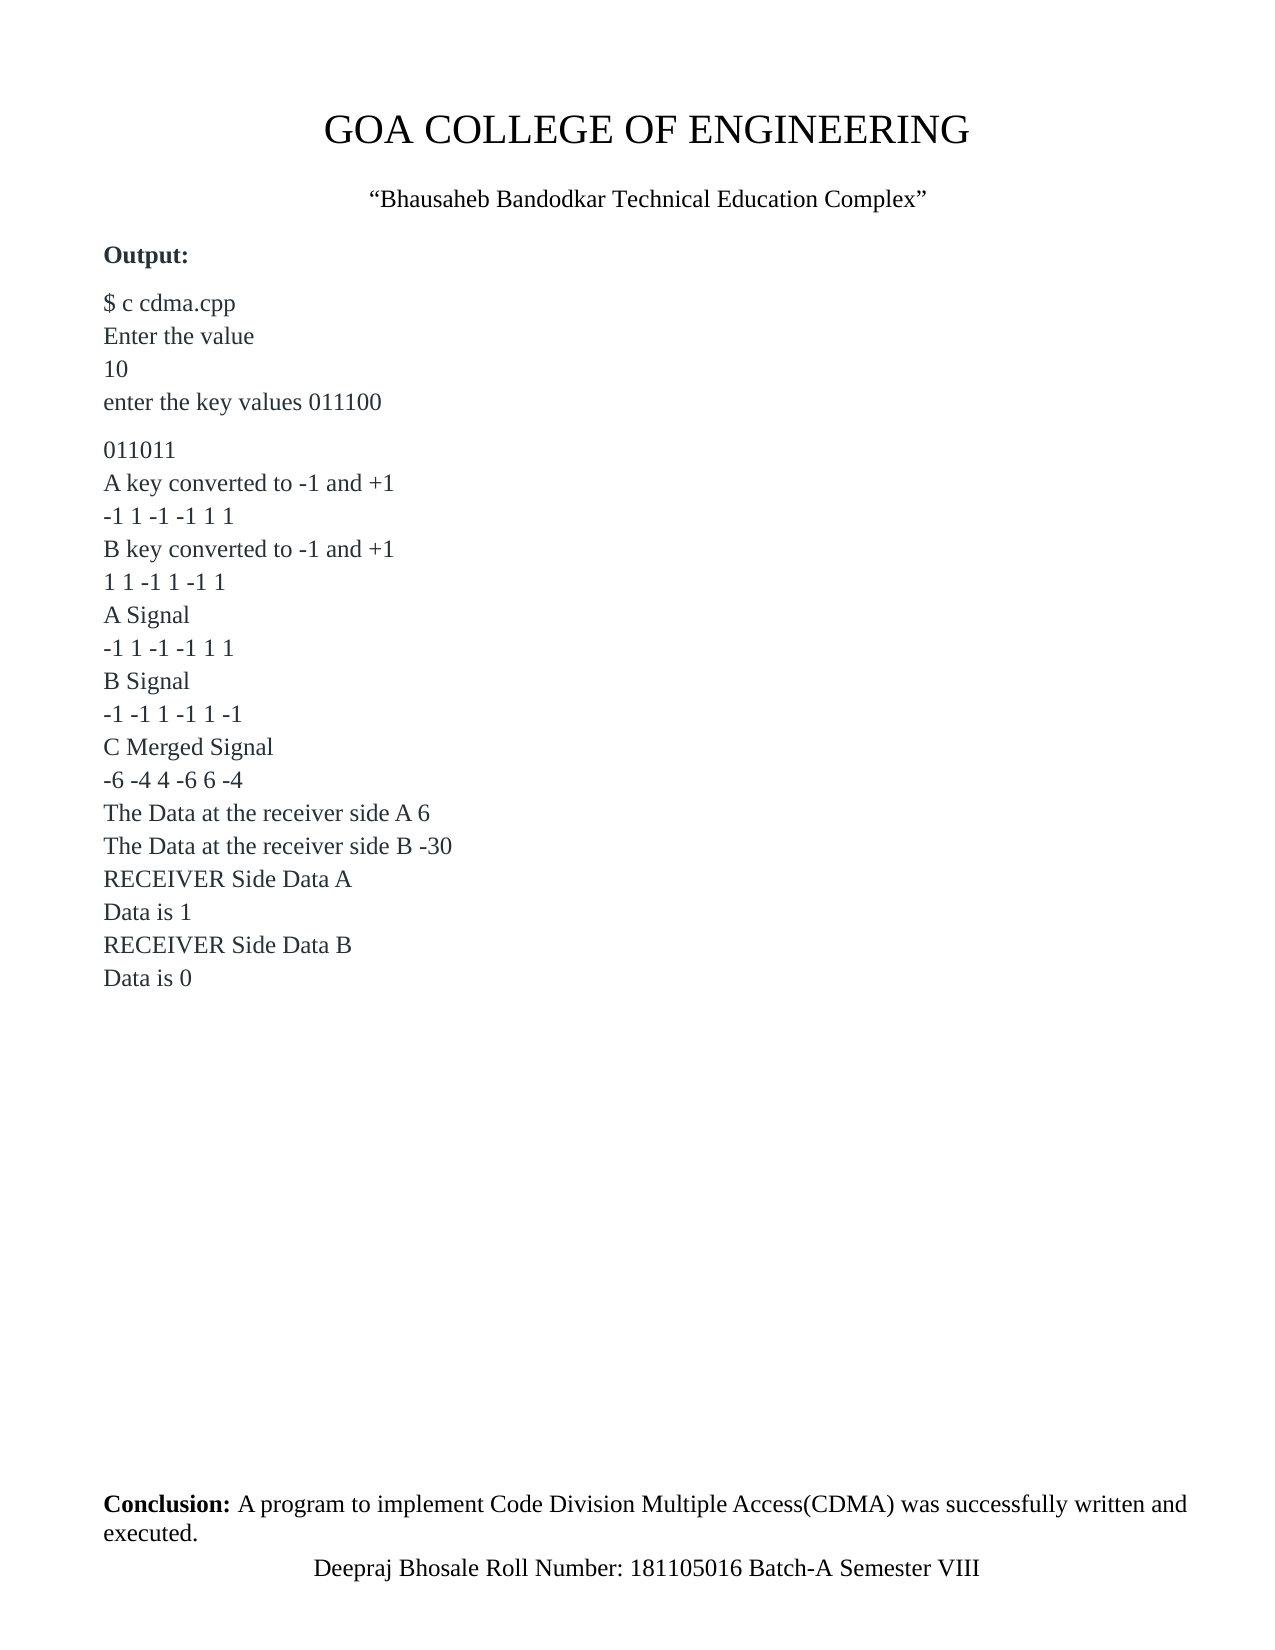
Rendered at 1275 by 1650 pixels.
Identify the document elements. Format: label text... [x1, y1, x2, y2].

text 011011 A key converted to -1 and +1 -1 1 -1 -1 1 1 B key converted to -1 and +1 1 1 -1 1 -1 1 A Signal -1 1 -1 -1 1 1 B Signal -1 -1 1 -1 1 -1 C Merged Signal -6 -4 4 -6 6 -4 The Data at the receiver side A 6 The Data at the receiver side B -30 RECEIVER Side Data A Data is 1 RECEIVER Side Data B Data is 0 [103, 435, 1191, 992]
text $ c cdma.cpp Enter the value 10 enter the key values 011100 [103, 288, 1191, 416]
text Conclusion: A program to implement Code Division Multiple Access(CDMA) was successfully written and executed. [103, 1489, 1191, 1547]
text Output: [103, 240, 1191, 269]
